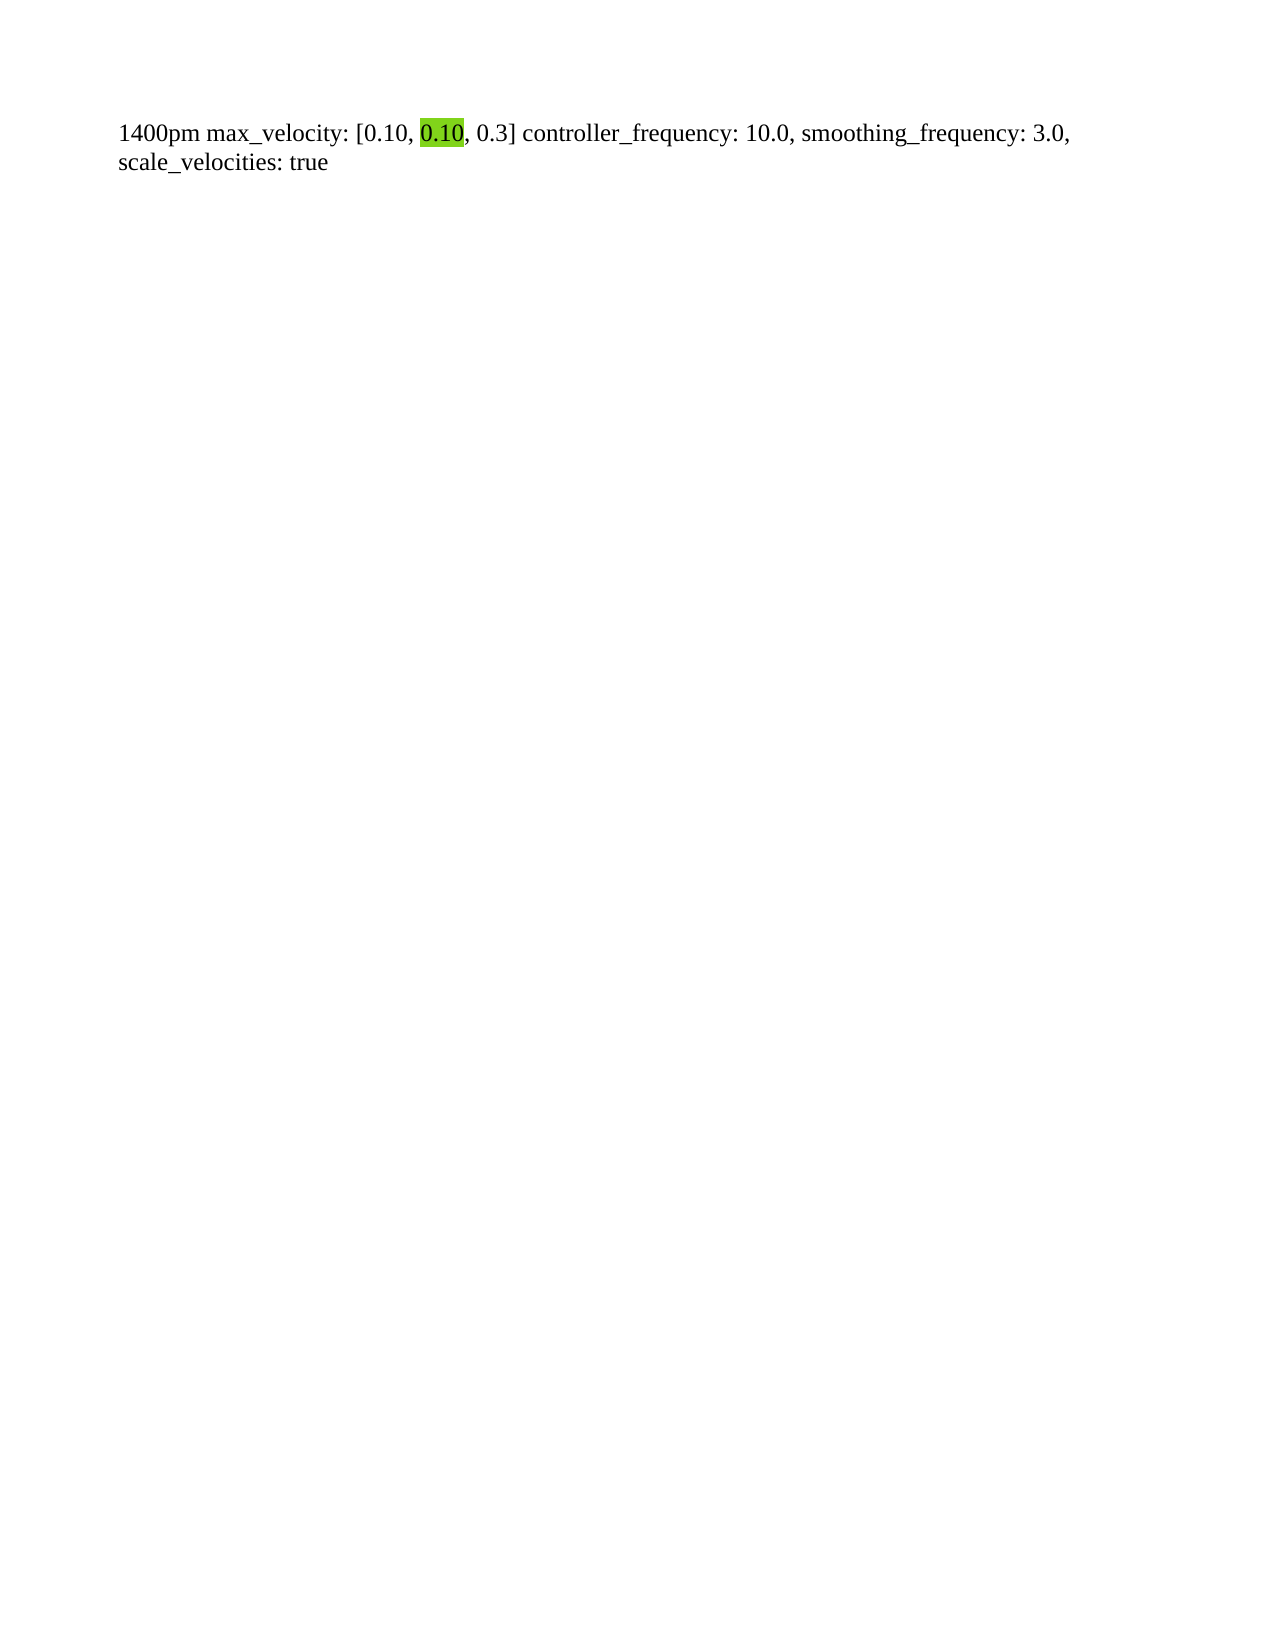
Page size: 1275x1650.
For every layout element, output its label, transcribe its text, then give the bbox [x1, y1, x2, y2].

text 1400pm max_velocity: [0.10, 0.10, 0.3] controller_frequency: 10.0, smoothing_frequency: 3.0, scale_velocities: true [118, 118, 1157, 176]
